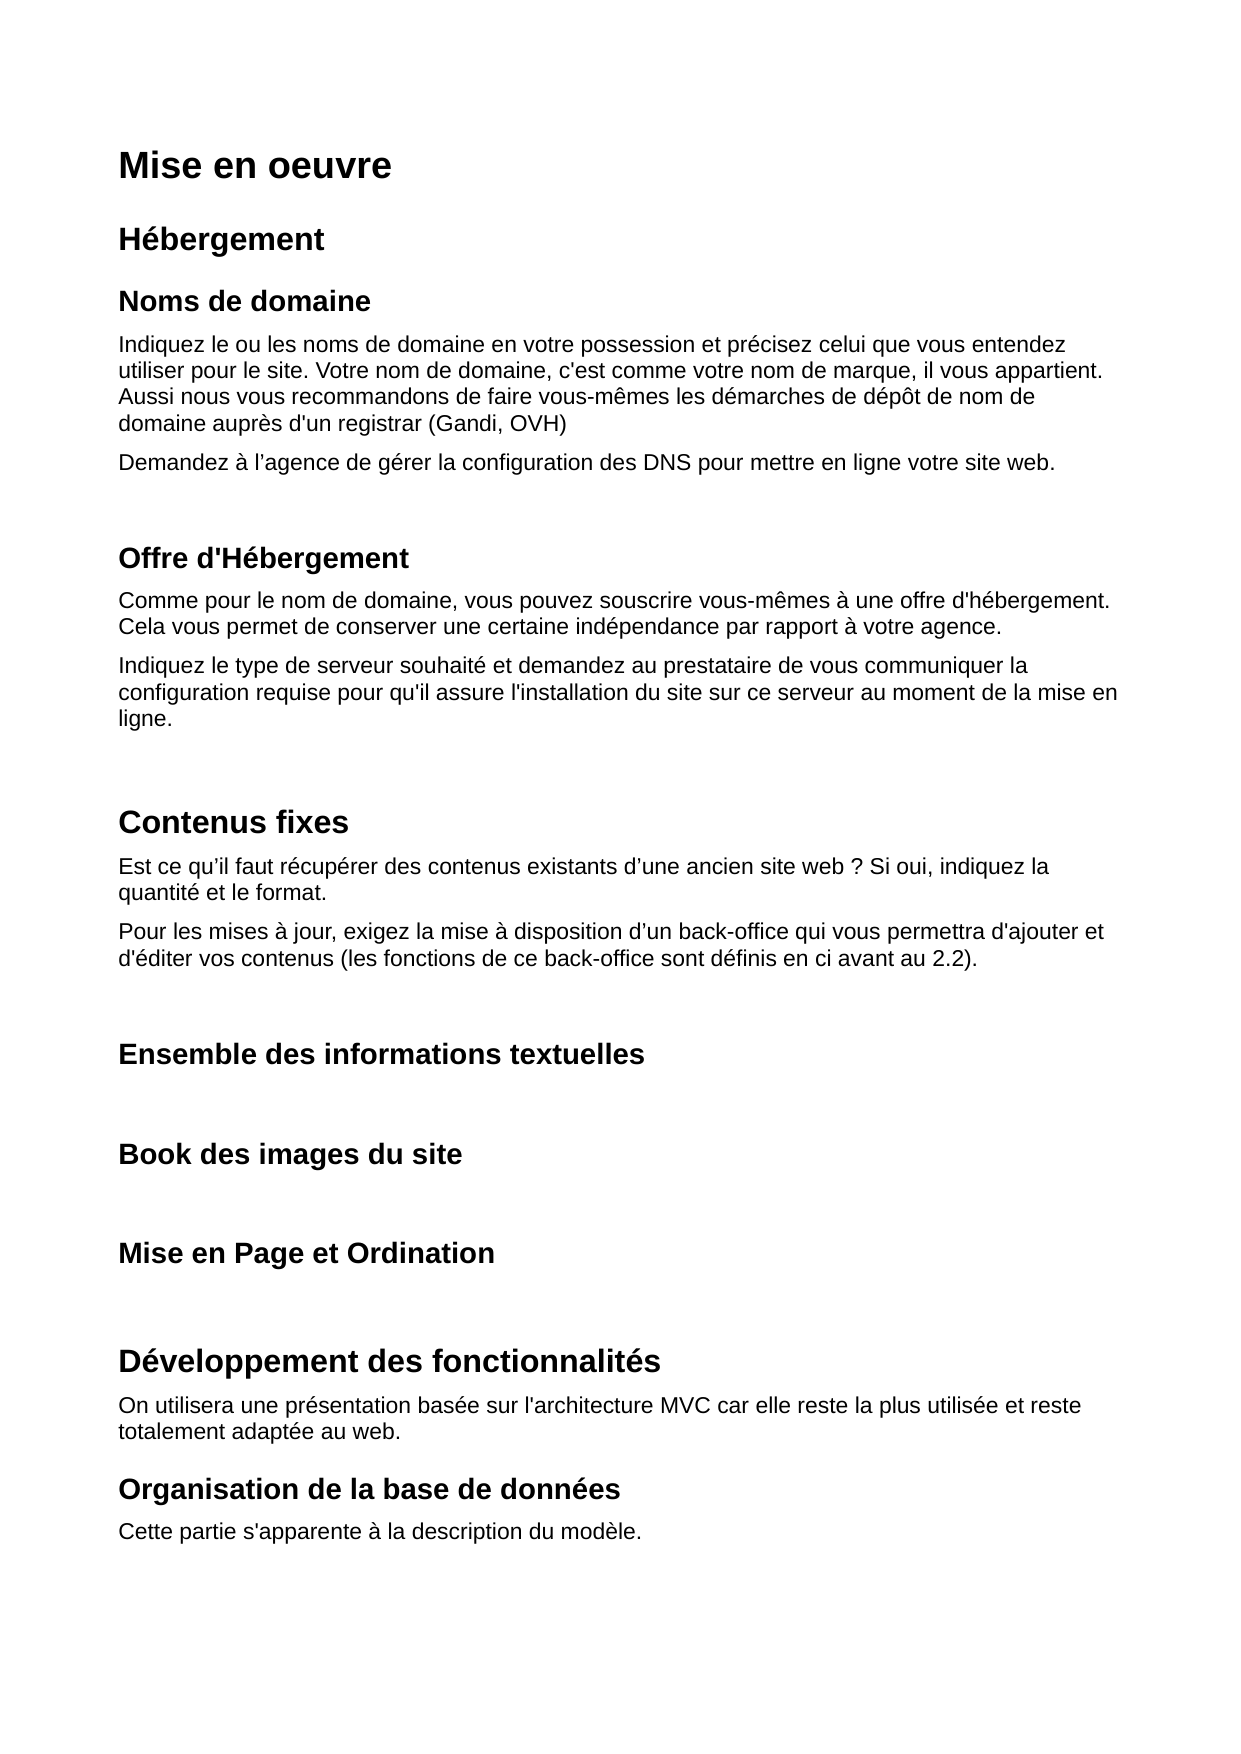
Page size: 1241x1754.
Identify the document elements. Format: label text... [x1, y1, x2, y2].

subtitle Développement des fonctionnalités [118, 1342, 1122, 1379]
text Demandez à l’agence de gérer la configuration des DNS pour mettre en ligne votre site web. [118, 448, 1122, 475]
text On utilisera une présentation basée sur l'architecture MVC car elle reste la plus utilisée et reste totalement adaptée au web. [118, 1392, 1122, 1444]
subtitle Organisation de la base de données [118, 1472, 1122, 1505]
text Indiquez le type de serveur souhaité et demandez au prestataire de vous communiquer la configuration requise pour qu'il assure l'installation du site sur ce serveur au moment de la mise en ligne. [118, 652, 1122, 731]
text Indiquez le ou les noms de domaine en votre possession et précisez celui que vous entendez utiliser pour le site. Votre nom de domaine, c'est comme votre nom de marque, il vous appartient. Aussi nous vous recommandons de faire vous-mêmes les démarches de dépôt de nom de domaine auprès d'un registrar (Gandi, OVH) [118, 331, 1122, 436]
subtitle Mise en Page et Ordination [118, 1236, 1122, 1270]
text Pour les mises à jour, exigez la mise à disposition d’un back-office qui vous permettra d'ajouter et d'éditer vos contenus (les fonctions de ce back-office sont définis en ci avant au 2.2). [118, 918, 1122, 971]
subtitle Noms de domaine [118, 284, 1122, 318]
subtitle Hébergement [118, 220, 1122, 257]
text Est ce qu’il faut récupérer des contenus existants d’une ancien site web ? Si oui, indiquez la quantité et le format. [118, 853, 1122, 906]
subtitle Ensemble des informations textuelles [118, 1037, 1122, 1071]
subtitle Mise en oeuvre [118, 143, 1122, 187]
subtitle Book des images du site [118, 1137, 1122, 1170]
text Comme pour le nom de domaine, vous pouvez souscrire vous-mêmes à une offre d'hébergement. Cela vous permet de conserver une certaine indépendance par rapport à votre agence. [118, 587, 1122, 640]
subtitle Contenus fixes [118, 803, 1122, 841]
text Cette partie s'apparente à la description du modèle. [118, 1518, 1122, 1544]
subtitle Offre d'Hébergement [118, 541, 1122, 574]
